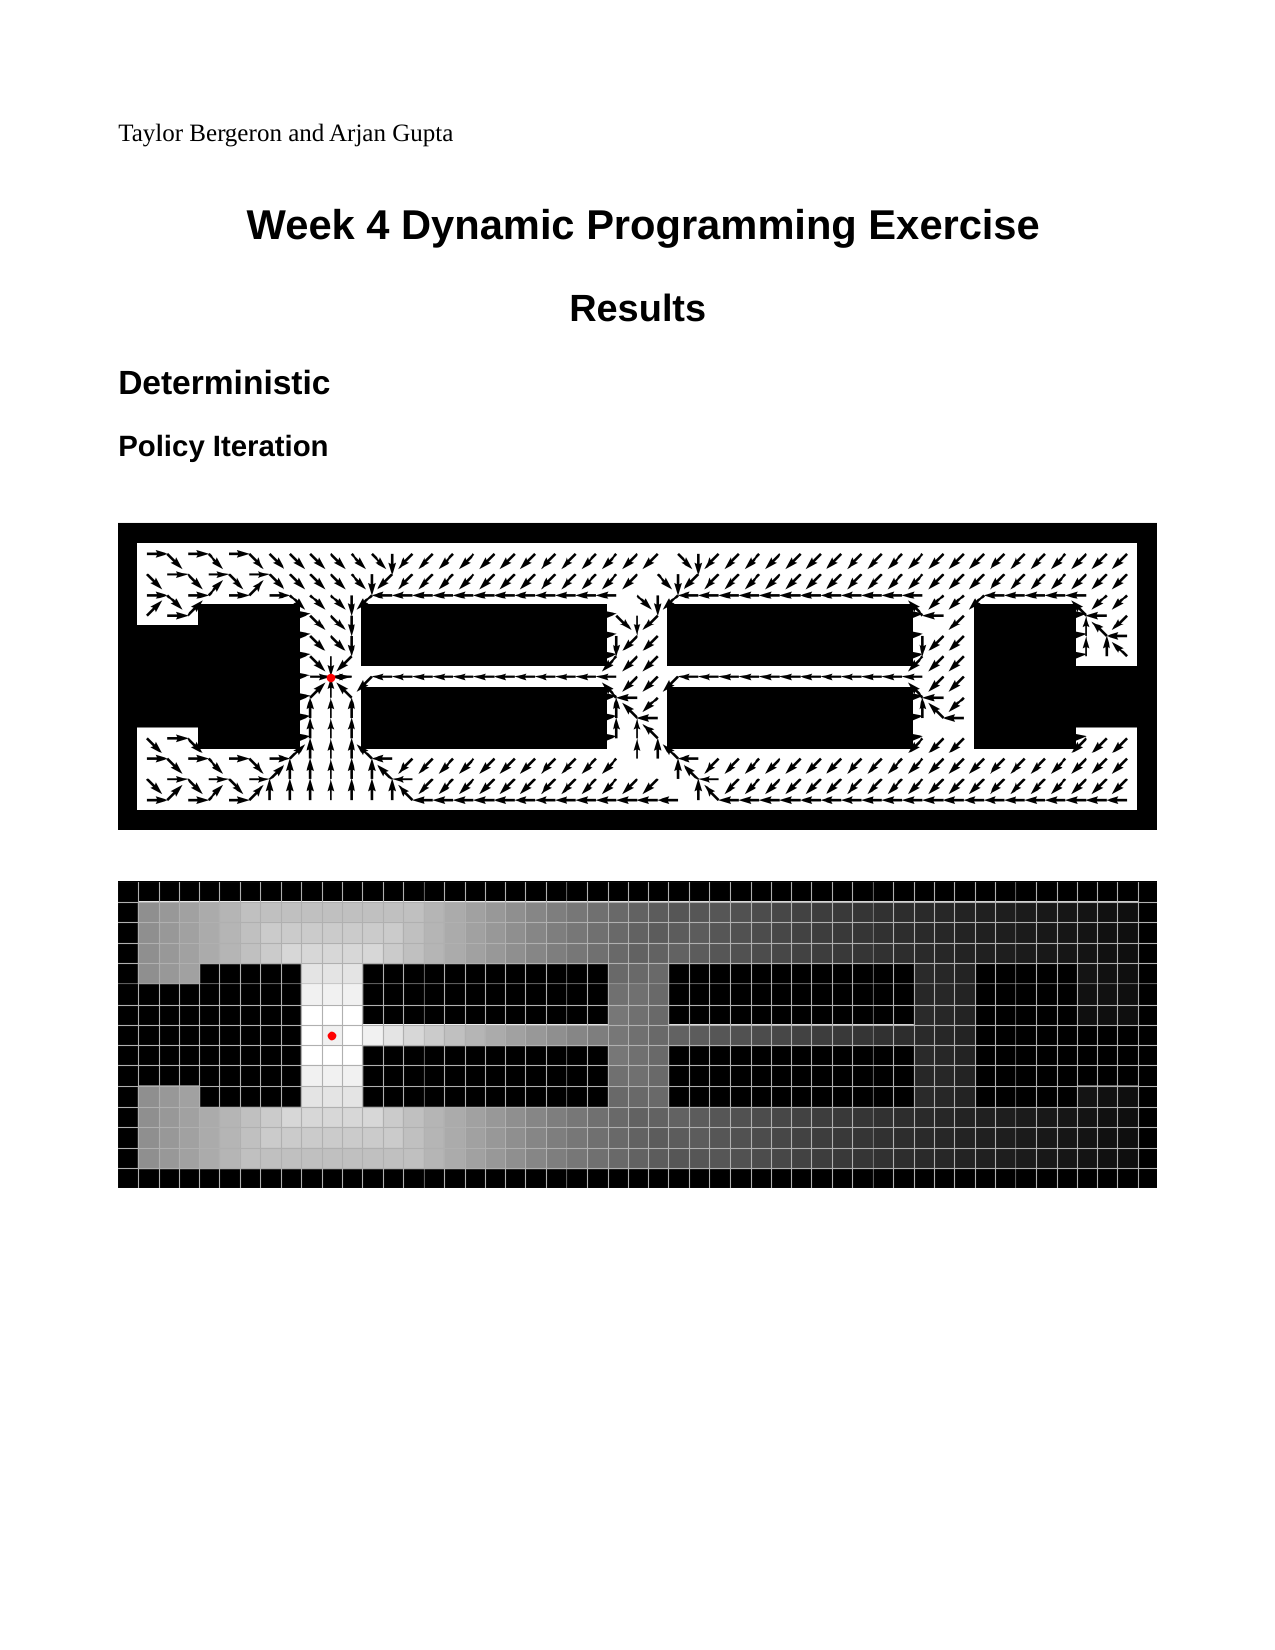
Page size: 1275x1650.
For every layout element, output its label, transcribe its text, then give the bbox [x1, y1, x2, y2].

subtitle Results [118, 286, 1157, 330]
picture [118, 522, 1157, 830]
title Week 4 Dynamic Programming Exercise [118, 201, 1157, 248]
picture [118, 881, 1157, 1188]
text Taylor Bergeron and Arjan Gupta [118, 118, 1157, 147]
subtitle Policy Iteration [118, 429, 1157, 462]
subtitle Deterministic [118, 363, 1157, 402]
